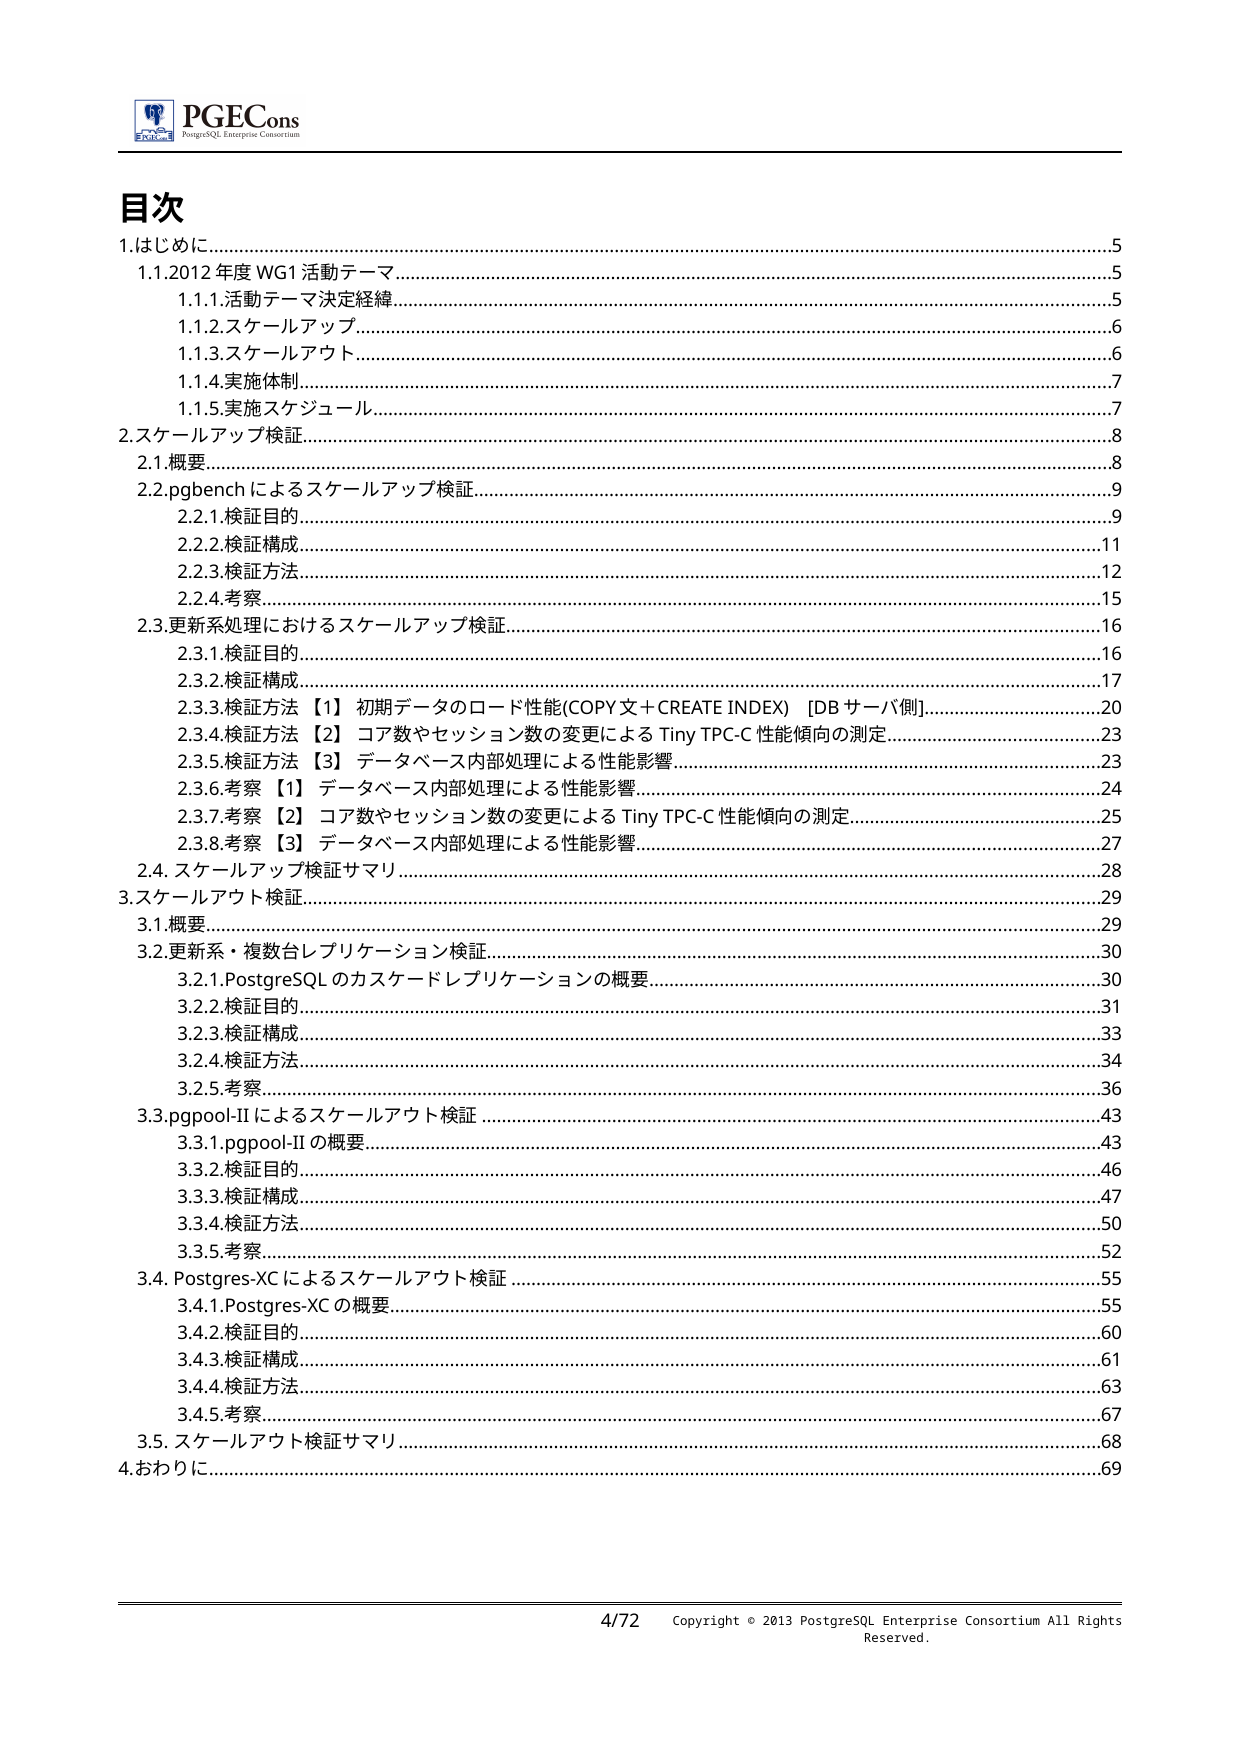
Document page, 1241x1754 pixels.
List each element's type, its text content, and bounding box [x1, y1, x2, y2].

text 3.3.pgpool-IIによるスケールアウト検証 43 [137, 1100, 1122, 1127]
text 2.3.5.検証方法 【3】 データベース内部処理による性能影響 23 [177, 747, 1122, 774]
text 2.スケールアップ検証 8 [118, 421, 1122, 448]
text 2.4. スケールアップ検証サマリ 28 [137, 856, 1122, 883]
text 1.1.2.スケールアップ 6 [177, 312, 1122, 339]
subtitle 目次 [118, 182, 1122, 230]
text 3.3.1.pgpool-IIの概要 43 [177, 1127, 1122, 1155]
text 2.3.1.検証目的 16 [177, 638, 1122, 665]
text 1.1.3.スケールアウト 6 [177, 339, 1122, 366]
text 2.3.6.考察 【1】 データベース内部処理による性能影響 24 [177, 774, 1122, 801]
text 1.1.1.活動テーマ決定経緯 5 [177, 285, 1122, 312]
text 2.3.8.考察 【3】 データベース内部処理による性能影響 27 [177, 828, 1122, 856]
text 3.1.概要 29 [137, 910, 1122, 937]
text 2.3.4.検証方法 【2】 コア数やセッション数の変更によるTiny TPC-C性能傾向の測定 23 [177, 720, 1122, 747]
text 3.3.4.検証方法 50 [177, 1209, 1122, 1236]
text 3.5. スケールアウト検証サマリ 68 [137, 1427, 1122, 1454]
text 3.4.5.考察 67 [177, 1399, 1122, 1427]
text 3.4.1.Postgres-XCの概要 55 [177, 1291, 1122, 1318]
text 2.3.更新系処理におけるスケールアップ検証 16 [137, 611, 1122, 638]
text 1.はじめに 5 [118, 230, 1122, 257]
text 2.2.1.検証目的 9 [177, 502, 1122, 529]
text 3.2.1.PostgreSQLのカスケードレプリケーションの概要 30 [177, 964, 1122, 992]
picture [128, 94, 306, 147]
text 3.4.3.検証構成 61 [177, 1345, 1122, 1372]
text 1.1.4.実施体制 7 [177, 366, 1122, 393]
text 3.3.2.検証目的 46 [177, 1155, 1122, 1182]
text 3.2.5.考察 36 [177, 1073, 1122, 1100]
text 3.2.3.検証構成 33 [177, 1019, 1122, 1046]
text 3.3.3.検証構成 47 [177, 1182, 1122, 1209]
text 2.2.3.検証方法 12 [177, 557, 1122, 584]
text 2.1.概要 8 [137, 448, 1122, 475]
text 2.3.2.検証構成 17 [177, 665, 1122, 692]
text 3.スケールアウト検証 29 [118, 883, 1122, 910]
text 3.2.2.検証目的 31 [177, 992, 1122, 1019]
text 2.2.pgbenchによるスケールアップ検証 9 [137, 475, 1122, 502]
text 2.2.4.考察 15 [177, 584, 1122, 611]
text 3.2.更新系・複数台レプリケーション検証 30 [137, 937, 1122, 964]
text 3.2.4.検証方法 34 [177, 1046, 1122, 1073]
text 2.2.2.検証構成 11 [177, 529, 1122, 557]
text 3.4.4.検証方法 63 [177, 1372, 1122, 1399]
text 3.3.5.考察 52 [177, 1236, 1122, 1263]
text 1.1.5.実施スケジュール 7 [177, 393, 1122, 421]
text 1.1.2012年度WG1活動テーマ 5 [137, 257, 1122, 285]
text 3.4. Postgres-XCによるスケールアウト検証 55 [137, 1263, 1122, 1291]
text 3.4.2.検証目的 60 [177, 1318, 1122, 1345]
text 2.3.7.考察 【2】 コア数やセッション数の変更によるTiny TPC-C性能傾向の測定 25 [177, 801, 1122, 828]
text 4.おわりに 69 [118, 1454, 1122, 1481]
text 2.3.3.検証方法 【1】 初期データのロード性能(COPY文＋CREATE INDEX) [DBサーバ側] 20 [177, 692, 1122, 720]
